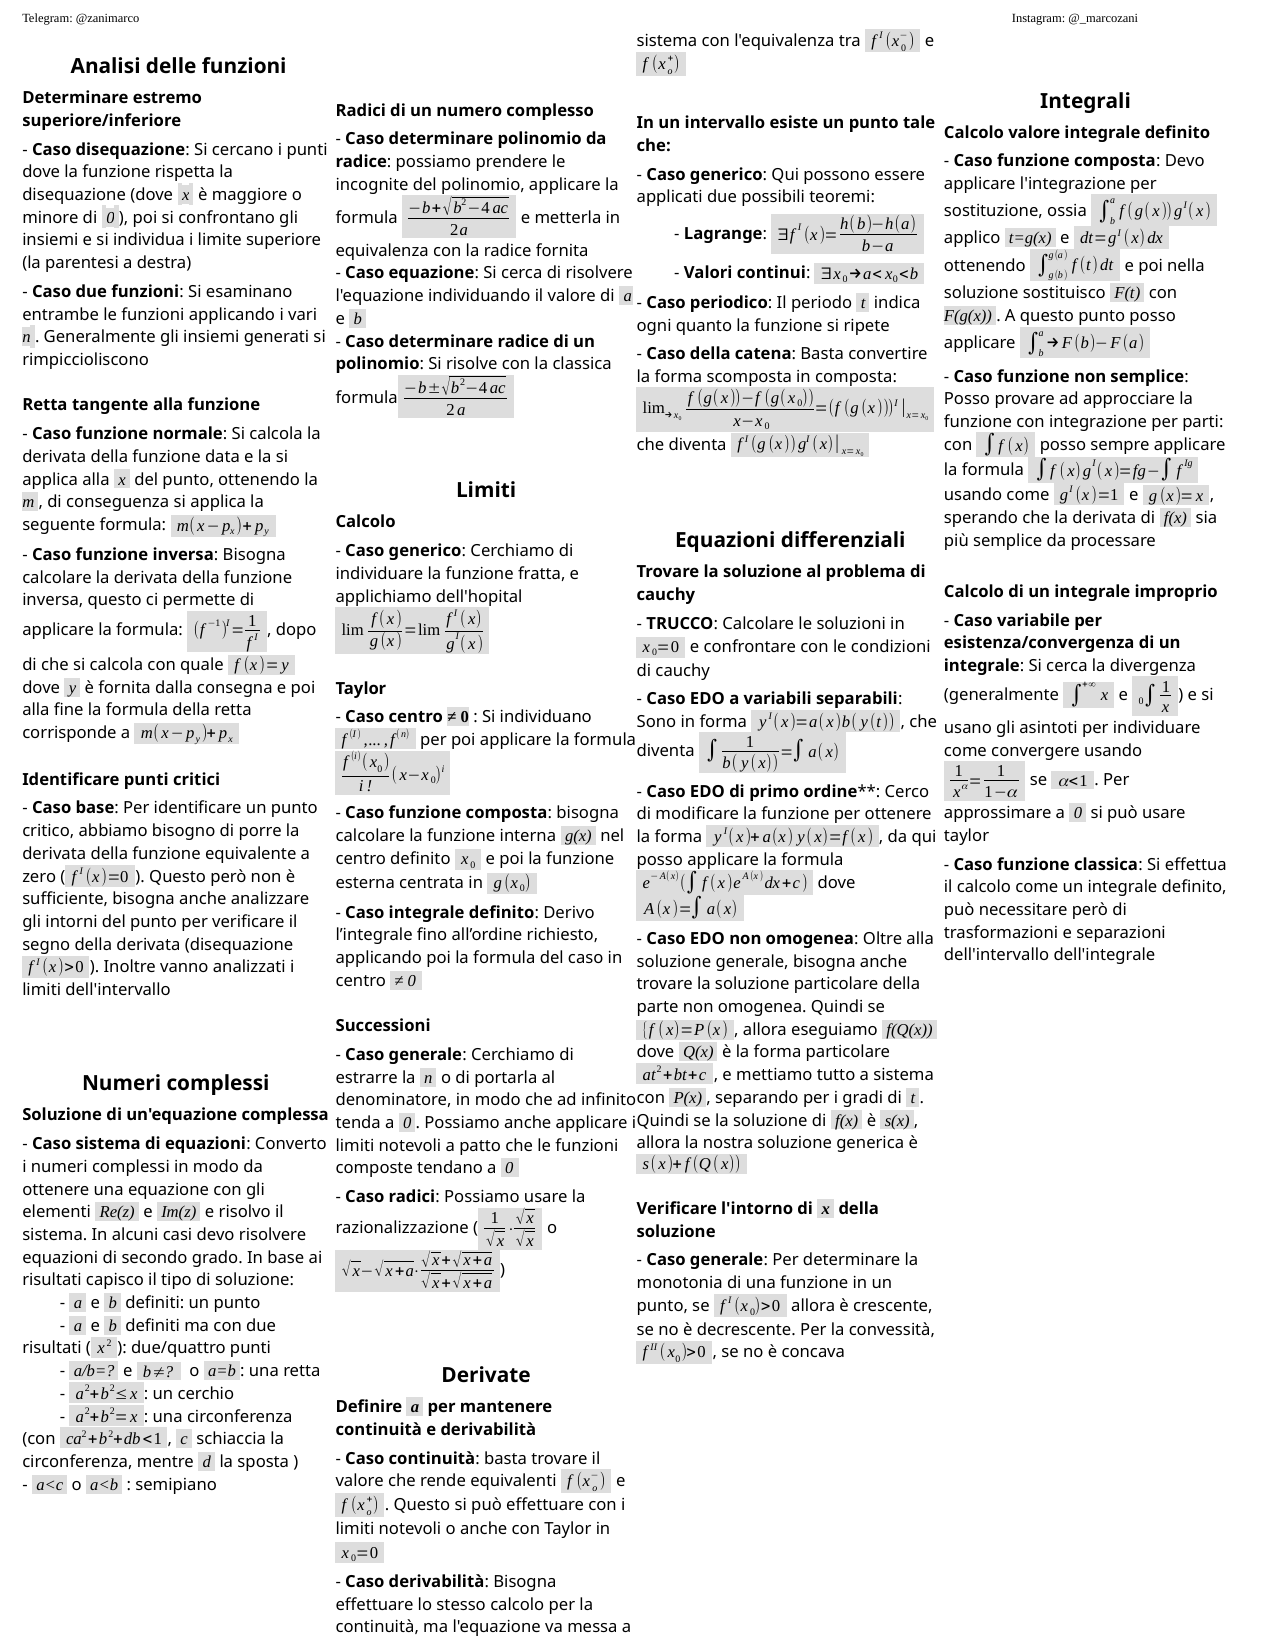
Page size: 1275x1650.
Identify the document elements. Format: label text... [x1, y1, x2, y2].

text - Caso base: Per identificare un punto critico, abbiamo bisogno di porre la derivata della funzione equivalente a zero (). Questo però non è sufficiente, bisogna anche analizzare gli intorni del punto per verificare il segno della derivata (disequazione ). Inoltre vanno analizzati i limiti dell'intervallo [22, 796, 329, 1000]
text - Caso equazione: Si cerca di risolvere l'equazione individuando il valore di a e b [335, 261, 636, 329]
text Verificare l'intorno di x della soluzione [636, 1196, 944, 1242]
text - Caso periodico: Il periodo t indica ogni quanto la funzione si ripete [636, 291, 944, 336]
text - Caso EDO non omogenea: Oltre alla soluzione generale, bisogna anche trovare la soluzione particolare della parte non omogenea. Quindi se , allora eseguiamo f(Q(x)) dove Q(x) è la forma particolare , e mettiamo tutto a sistema con P(x) , separando per i gradi di t . Quindi se la soluzione di f(x) è s(x) , allora la nostra soluzione generica è [636, 927, 944, 1174]
text - Caso continuità: basta trovare il valore che rende equivalenti e . Questo si può effettuare con i limiti notevoli o anche con Taylor in [335, 1446, 636, 1563]
text Limiti [335, 476, 636, 504]
text - Caso funzione normale: Si calcola la derivata della funzione data e la si applica alla x del punto, ottenendo la m , di conseguenza si applica la seguente formula: [22, 422, 329, 537]
text - Caso della catena: Basta convertire la forma scomposta in composta: [636, 342, 944, 387]
text - Caso radici: Possiamo usare la razionalizzazione ( o ) [335, 1185, 636, 1292]
text Numeri complessi [22, 1068, 329, 1097]
text - Caso integrale definito: Derivo l’integrale fino all’ordine richiesto, applicando poi la formula del caso in centro ≠ 0 [335, 900, 636, 991]
text che diventa [636, 387, 944, 457]
text - Lagrange: [636, 214, 771, 254]
text Identificare punti critici [22, 767, 329, 790]
text Analisi delle funzioni [22, 51, 329, 80]
text - Caso sistema di equazioni: Converto i numeri complessi in modo da ottenere una equazione con gli elementi Re(z) e Im(z) e risolvo il sistema. In alcuni casi devo risolvere equazioni di secondo grado. In base ai risultati capisco il tipo di soluzione: [22, 1132, 329, 1291]
text [924, 214, 944, 254]
text - Caso determinare polinomio da radice: possiamo prendere le incognite del polinomio, applicare la formula e metterla in equivalenza con la radice fornita [335, 127, 636, 261]
text - Caso funzione composta: Devo applicare l'integrazione per sostituzione, ossia applico t=g(x) e ottenendo e poi nella soluzione sostituisco F(t) con F(g(x)) . A questo punto posso applicare [944, 149, 1227, 358]
text - Caso funzione composta: bisogna calcolare la funzione interna g(x) nel centro definito e poi la funzione esterna centrata in [335, 801, 636, 894]
text - a<c o a<b : semipiano [22, 1472, 329, 1495]
text - Caso variabile per esistenza/convergenza di un integrale: Si cerca la divergenza (generalmente e ) e si usano gli asintoti per individuare come convergere usando se . Per approssimare a 0 si può usare taylor [944, 608, 1227, 846]
text - Caso derivabilità: Bisogna effettuare lo stesso calcolo per la continuità, ma l'equazione va messa a sistema con l'equivalenza tra e [335, 1569, 636, 1638]
text - Caso EDO di primo ordine**: Cerco di modificare la funzione per ottenere la forma , da qui posso applicare la formula dove [636, 779, 944, 921]
text Successioni [335, 1014, 636, 1037]
text Definire ɑ per mantenere continuità e derivabilità [335, 1395, 636, 1440]
text - : un cerchio [22, 1382, 329, 1404]
text - : una circonferenza (con , c schiaccia la circonferenza, mentre d la sposta ) [22, 1404, 329, 1472]
text - Caso disequazione: Si cercano i punti dove la funzione rispetta la disequazione (dove x è maggiore o minore di 0 ), poi si confrontano gli insiemi e si individua i limite superiore (la parentesi a destra) [22, 137, 329, 273]
text - Caso generale: Per determinare la monotonia di una funzione in un punto, se allora è crescente, se no è decrescente. Per la convessità, , se no è concava [636, 1248, 944, 1364]
text - Caso generale: Cerchiamo di estrarre la n o di portarla al denominatore, in modo che ad infinito tenda a 0 . Possiamo anche applicare i limiti notevoli a patto che le funzioni composte tendano a 0 [335, 1043, 636, 1179]
text - Caso funzione inversa: Bisogna calcolare la derivata della funzione inversa, questo ci permette di applicare la formula: , dopo di che si calcola con quale dove y è fornita dalla consegna e poi alla fine la formula della retta corrisponde a [22, 543, 329, 744]
text In un intervallo esiste un punto tale che: [636, 111, 944, 156]
text - Caso due funzioni: Si esaminano entrambe le funzioni applicando i vari n . Generalmente gli insiemi generati si rimpiccioliscono [22, 279, 329, 370]
text - Caso generico: Qui possono essere applicati due possibili teoremi: [636, 162, 944, 208]
text Taylor [335, 676, 636, 699]
text - TRUCCO: Calcolare le soluzioni in e confrontare con le condizioni di cauchy [636, 612, 944, 681]
text - Caso EDO a variabili separabili: Sono in forma , che diventa [636, 687, 944, 773]
text Calcolo di un integrale improprio [944, 579, 1227, 602]
text - a e b definiti: un punto [22, 1291, 329, 1313]
text - Caso centro ≠ 0 : Si individuano per poi applicare la formula [335, 705, 636, 795]
text Retta tangente alla funzione [22, 393, 329, 416]
text - Valori continui: [636, 261, 944, 284]
text Derivate [335, 1360, 636, 1389]
text Trovare la soluzione al problema di cauchy [636, 560, 944, 606]
text - Caso determinare radice di un polinomio: Si risolve con la classica formula [335, 329, 636, 418]
text - Caso funzione non semplice: Posso provare ad approcciare la funzione con integrazione per parti: con posso sempre applicare la formula usando come e , sperando che la derivata di f(x) sia più semplice da processare [944, 364, 1227, 551]
text - Caso generico: Cerchiamo di individuare la funzione fratta, e applichiamo dell'hopital [335, 539, 636, 654]
text - Caso derivabilità: Bisogna effettuare lo stesso calcolo per la continuità, ma l'equazione va messa a sistema con l'equivalenza tra e [636, 28, 944, 76]
text Radici di un numero complesso [335, 98, 636, 121]
text Integrali [944, 86, 1227, 114]
text - Caso funzione classica: Si effettua il calcolo come un integrale definito, può necessitare però di trasformazioni e separazioni dell'intervallo dell'integrale [944, 852, 1227, 966]
text Soluzione di un'equazione complessa [22, 1103, 329, 1126]
text Determinare estremo superiore/inferiore [22, 86, 329, 131]
text - a e b definiti ma con due risultati (): due/quattro punti [22, 1313, 329, 1359]
text Calcolo valore integrale definito [944, 120, 1227, 143]
text Calcolo [335, 510, 636, 533]
text - a/b=? e o a=b : una retta [22, 1359, 329, 1382]
text Equazioni differenziali [636, 526, 944, 554]
